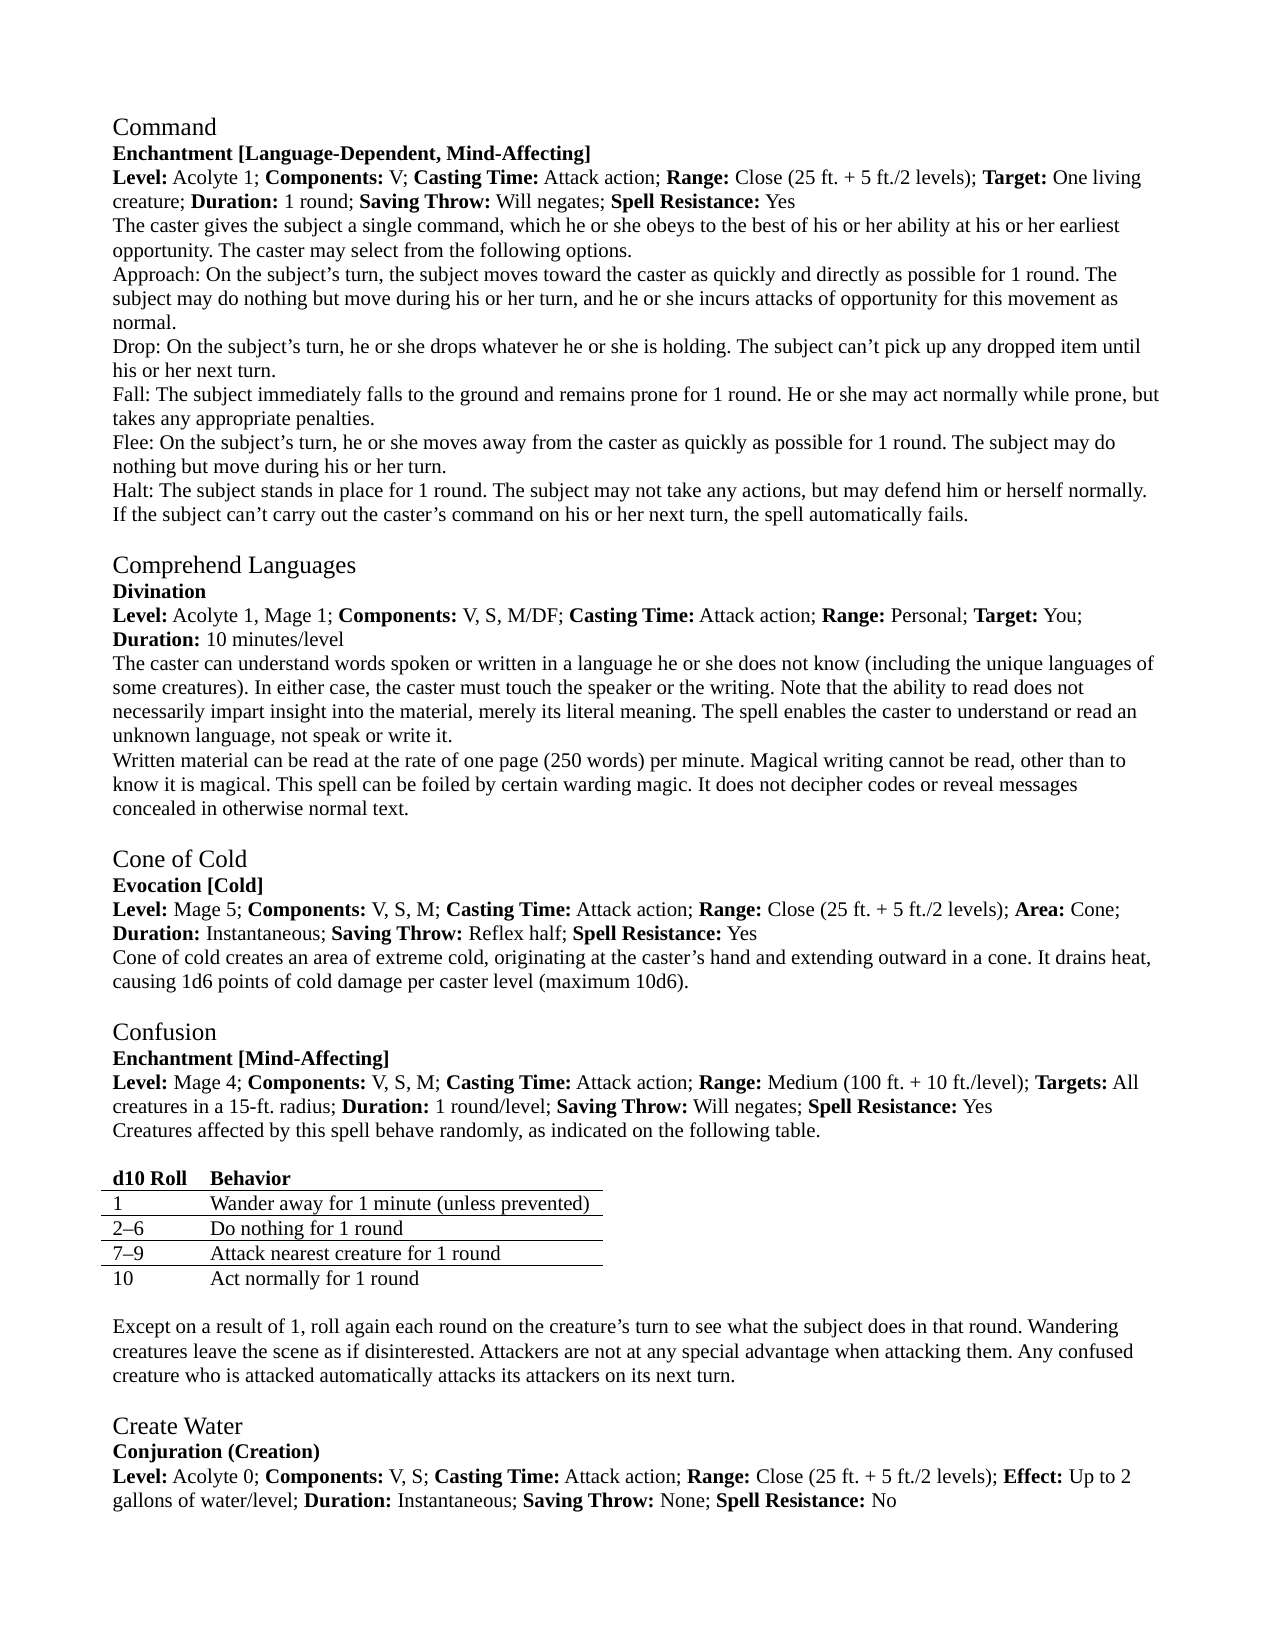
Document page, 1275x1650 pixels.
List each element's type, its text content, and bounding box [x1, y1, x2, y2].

text If the subject can’t carry out the caster’s command on his or her next turn, the spell automatically fails. [112, 502, 1162, 526]
text The caster gives the subject a single command, which he or she obeys to the best of his or her ability at his or her earliest opportunity. The caster may select from the following options. [112, 213, 1162, 262]
text Level: Mage 5; Components: V, S, M; Casting Time: Attack action; Range: Close (25 ft. + 5 ft./2 levels); Area: Cone; Duration: Instantaneous; Saving Throw: Reflex half; Spell Resistance: Yes [112, 897, 1162, 945]
text Approach: On the subject’s turn, the subject moves toward the caster as quickly and directly as possible for 1 round. The subject may do nothing but move during his or her turn, and he or she incurs attacks of opportunity for this movement as normal. [112, 262, 1162, 334]
text Level: Acolyte 1, Mage 1; Components: V, S, M/DF; Casting Time: Attack action; Range: Personal; Target: You; Duration: 10 minutes/level [112, 603, 1162, 651]
text Except on a result of 1, roll again each round on the creature’s turn to see what the subject does in that round. Wandering creatures leave the scene as if disinterested. Attackers are not at any special advantage when attacking them. Any confused creature who is attacked automatically attacks its attackers on its next turn. [112, 1314, 1162, 1387]
text Written material can be read at the rate of one page (250 words) per minute. Magical writing cannot be read, other than to know it is magical. This spell can be foiled by certain warding magic. It does not decipher codes or reveal messages concealed in otherwise normal text. [112, 747, 1162, 820]
text Level: Acolyte 1; Components: V; Casting Time: Attack action; Range: Close (25 ft. + 5 ft./2 levels); Target: One living creature; Duration: 1 round; Saving Throw: Will negates; Spell Resistance: Yes [112, 165, 1162, 213]
table_cell Act normally for 1 round [199, 1266, 603, 1290]
text Cone of cold creates an area of extreme cold, originating at the caster’s hand and extending outward in a cone. It drains heat, causing 1d6 points of cold damage per caster level (maximum 10d6). [112, 945, 1162, 993]
subtitle Create Water [112, 1411, 1162, 1439]
text Level: Mage 4; Components: V, S, M; Casting Time: Attack action; Range: Medium (100 ft. + 10 ft./level); Targets: All creatures in a 15-ft. radius; Duration: 1 round/level; Saving Throw: Will negates; Spell Resistance: Yes [112, 1070, 1162, 1118]
subtitle Command [112, 112, 1162, 141]
subtitle Evocation [Cold] [112, 872, 1162, 897]
subtitle Comprehend Languages [112, 550, 1162, 579]
table_cell 1 [101, 1191, 198, 1215]
text Level: Acolyte 0; Components: V, S; Casting Time: Attack action; Range: Close (25 ft. + 5 ft./2 levels); Effect: Up to 2 gallons of water/level; Duration: Instantaneous; Saving Throw: None; Spell Resistance: No [112, 1463, 1162, 1512]
table_cell Do nothing for 1 round [199, 1216, 603, 1240]
subtitle Enchantment [Mind-Affecting] [112, 1046, 1162, 1070]
text Flee: On the subject’s turn, he or she moves away from the caster as quickly as possible for 1 round. The subject may do nothing but move during his or her turn. [112, 430, 1162, 478]
table_cell 2–6 [101, 1216, 198, 1240]
text Creatures affected by this spell behave randomly, as indicated on the following table. [112, 1118, 1162, 1142]
table_cell 10 [101, 1266, 198, 1290]
subtitle Divination [112, 579, 1162, 603]
table_header Behavior [199, 1166, 603, 1190]
table_cell Attack nearest creature for 1 round [199, 1241, 603, 1265]
table_header d10 Roll [101, 1166, 198, 1190]
table_cell 7–9 [101, 1241, 198, 1265]
subtitle Confusion [112, 1017, 1162, 1046]
subtitle Enchantment [Language-Dependent, Mind-Affecting] [112, 141, 1162, 165]
text The caster can understand words spoken or written in a language he or she does not know (including the unique languages of some creatures). In either case, the caster must touch the speaker or the writing. Note that the ability to read does not necessarily impart insight into the material, merely its literal meaning. The spell enables the caster to understand or read an unknown language, not speak or write it. [112, 651, 1162, 747]
text Drop: On the subject’s turn, he or she drops whatever he or she is holding. The subject can’t pick up any dropped item until his or her next turn. [112, 334, 1162, 382]
text Conjuration (Creation) [112, 1439, 1162, 1463]
text Halt: The subject stands in place for 1 round. The subject may not take any actions, but may defend him or herself normally. [112, 478, 1162, 502]
text Fall: The subject immediately falls to the ground and remains prone for 1 round. He or she may act normally while prone, but takes any appropriate penalties. [112, 382, 1162, 430]
subtitle Cone of Cold [112, 844, 1162, 872]
table_cell Wander away for 1 minute (unless prevented) [199, 1191, 603, 1215]
